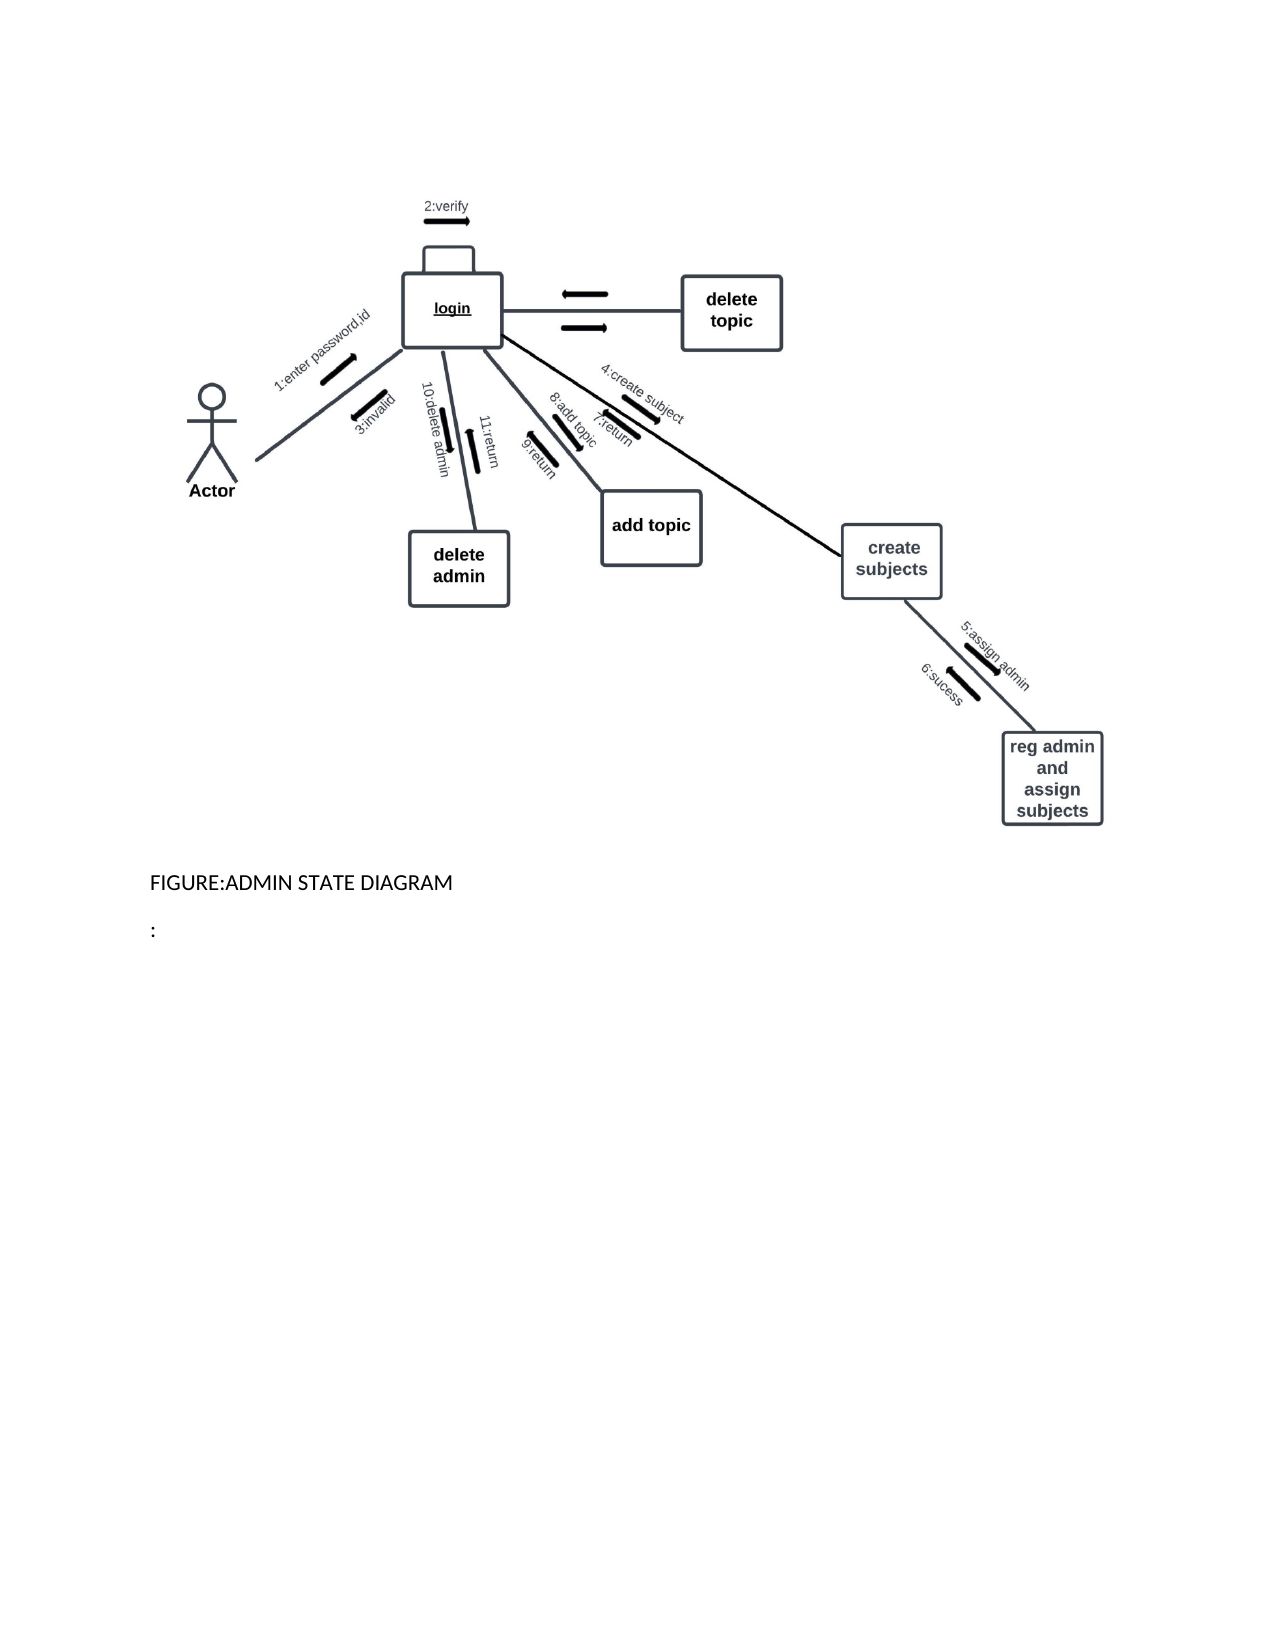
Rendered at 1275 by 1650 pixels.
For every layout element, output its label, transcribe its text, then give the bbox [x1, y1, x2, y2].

text : [150, 915, 1125, 943]
text FIGURE:ADMIN STATE DIAGRAM [150, 868, 1125, 897]
picture [150, 150, 1125, 850]
